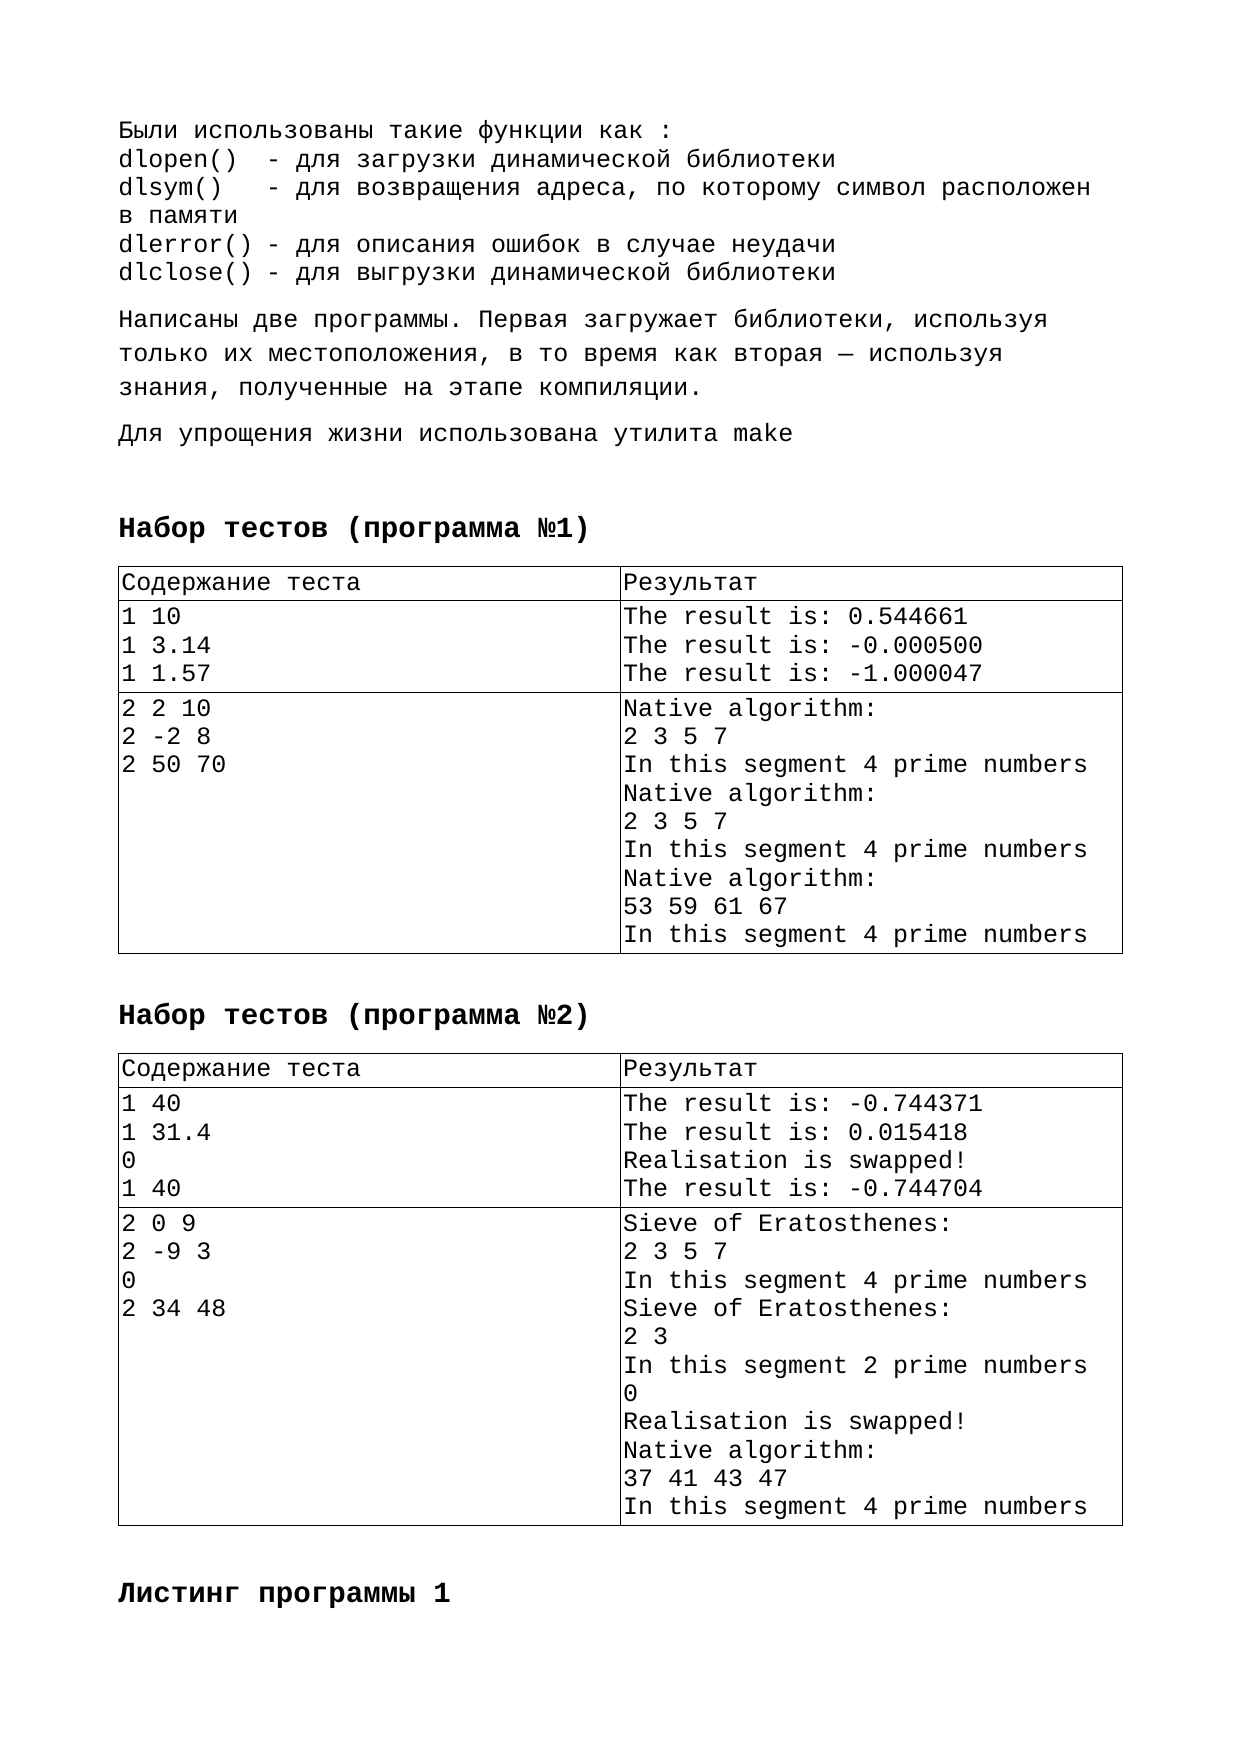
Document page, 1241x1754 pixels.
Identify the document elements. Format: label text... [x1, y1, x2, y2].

table_cell The result is: 0.544661 The result is: -0.000500 The result is: -1.000047 [621, 601, 1122, 692]
table_cell Native algorithm: 2 3 5 7 In this segment 4 prime numbers Native algorithm: 2 3 5 7 In this segment 4 prime numbers Native algorithm: 53 59 61 67 In this segment 4 prime numbers [621, 693, 1122, 953]
text Набор тестов (программа №2) [118, 1000, 1122, 1033]
text dlopen() - для загрузки динамической библиотеки [118, 146, 1122, 175]
table_cell The result is: -0.744371 The result is: 0.015418 Realisation is swapped! The result is: -0.744704 [621, 1088, 1122, 1207]
table_header Результат [621, 567, 1122, 600]
text Были использованы такие функции как : [118, 118, 1122, 146]
text dlclose() - для выгрузки динамической библиотеки [118, 260, 1122, 288]
text Написаны две программы. Первая загружает библиотеки, используя только их местоположения, в то время как вторая — используя знания, полученные на этапе компиляции. [118, 306, 1122, 402]
text Набор тестов (программа №1) [118, 513, 1122, 547]
table_header Содержание теста [119, 1054, 620, 1087]
text dlsym() - для возвращения адреса, по которому символ расположен в памяти [118, 175, 1122, 231]
table_cell 1 40 1 31.4 0 1 40 [119, 1088, 620, 1207]
table_header Содержание теста [119, 567, 620, 600]
text Для упрощения жизни использована утилита make [118, 421, 1122, 449]
text dlerror() - для описания ошибок в случае неудачи [118, 231, 1122, 260]
table_header Результат [621, 1054, 1122, 1087]
table_cell Sieve of Eratosthenes: 2 3 5 7 In this segment 4 prime numbers Sieve of Eratosthenes: 2 3 In this segment 2 prime numbers 0 Realisation is swapped! Native algorithm: 37 41 43 47 In this segment 4 prime numbers [621, 1208, 1122, 1525]
text Листинг программы 1 [118, 1578, 1122, 1611]
table_cell 2 2 10 2 -2 8 2 50 70 [119, 693, 620, 953]
table_cell 1 10 1 3.14 1 1.57 [119, 601, 620, 692]
table_cell 2 0 9 2 -9 3 0 2 34 48 [119, 1208, 620, 1525]
